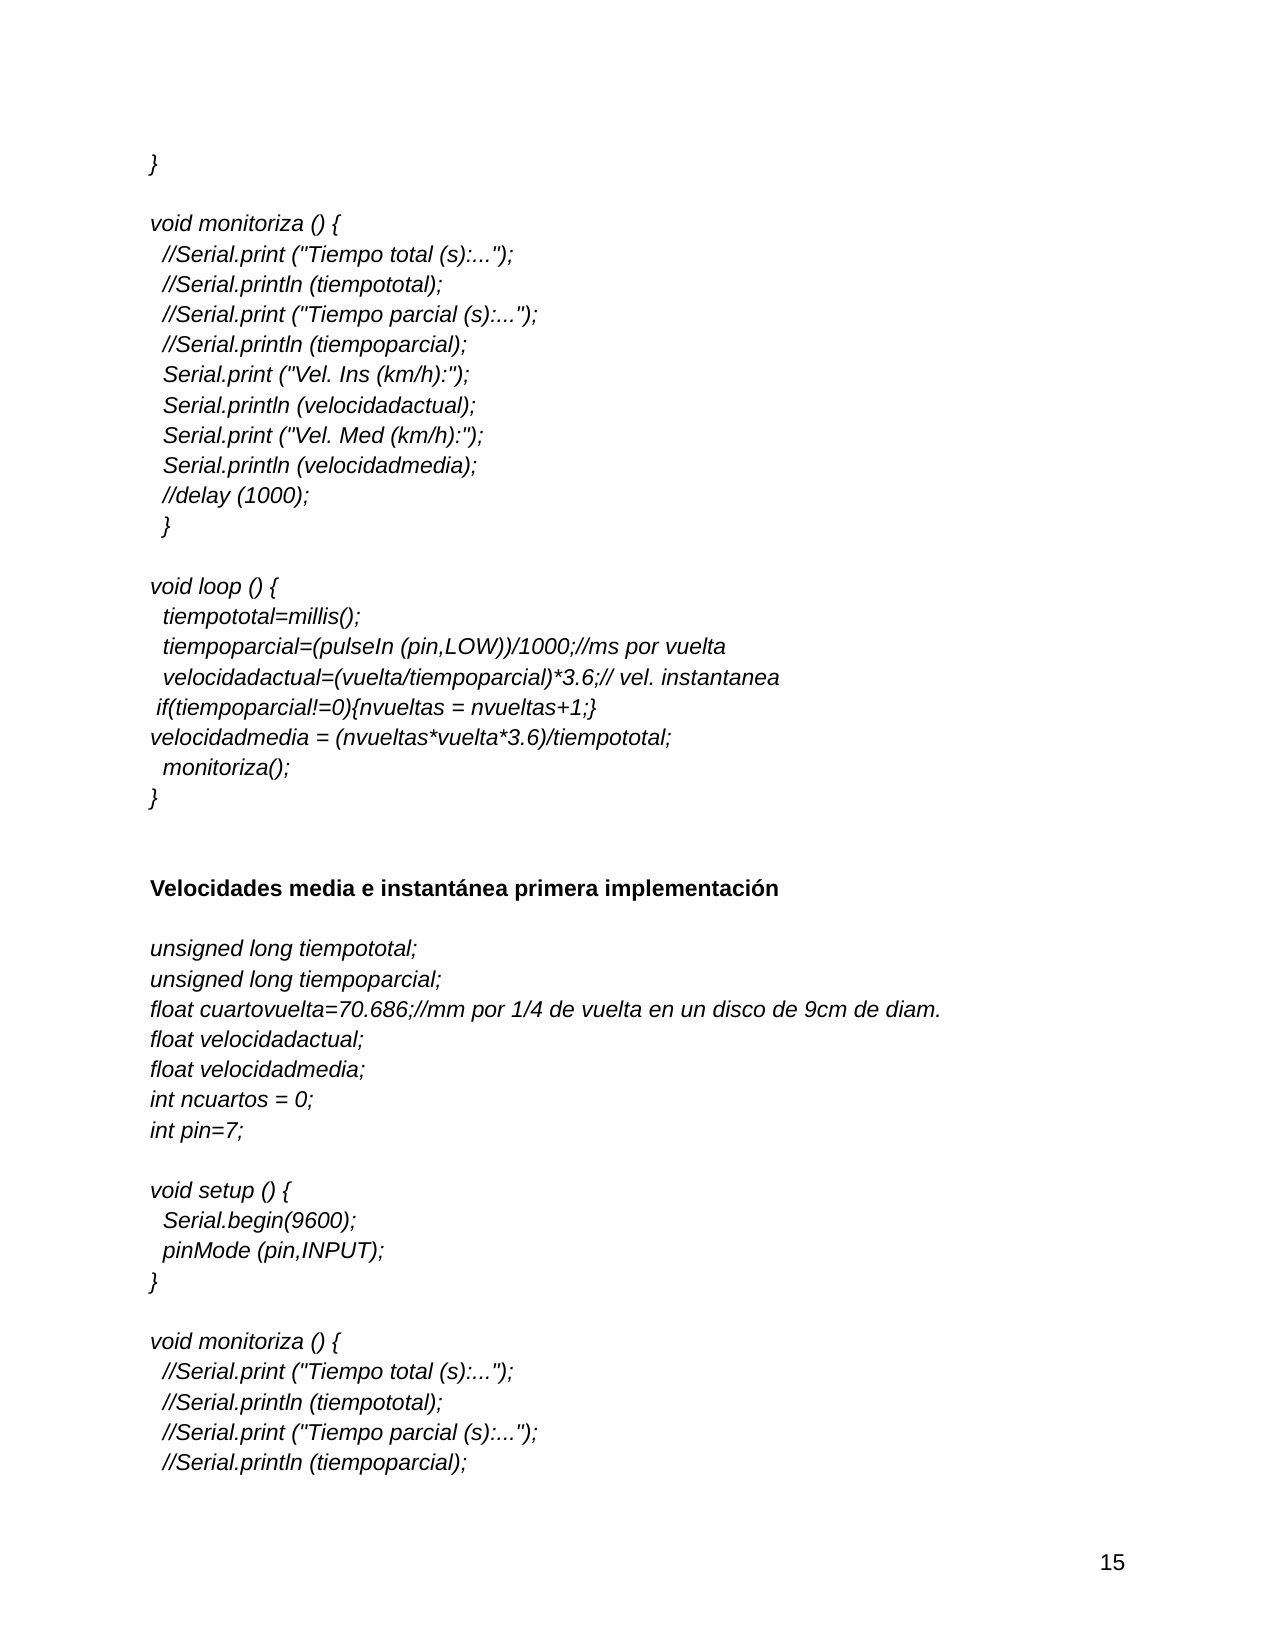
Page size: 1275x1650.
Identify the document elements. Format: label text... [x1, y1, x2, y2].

text Serial.println (velocidadactual); [150, 392, 1125, 418]
text Velocidades media e instantánea primera implementación [150, 875, 1125, 901]
text velocidadmedia = (nvueltas*vuelta*3.6)/tiempototal; [150, 724, 1125, 750]
text //Serial.print ("Tiempo total (s):..."); [150, 1358, 1125, 1385]
text //Serial.println (tiempototal); [150, 271, 1125, 297]
text //Serial.println (tiempoparcial); [150, 1449, 1125, 1475]
text tiempototal=millis(); [150, 603, 1125, 629]
text tiempoparcial=(pulseIn (pin,LOW))/1000;//ms por vuelta [150, 633, 1125, 660]
text //Serial.println (tiempototal); [150, 1388, 1125, 1415]
text void loop () { [150, 573, 1125, 599]
text Serial.println (velocidadmedia); [150, 452, 1125, 478]
text velocidadactual=(vuelta/tiempoparcial)*3.6;// vel. instantanea [150, 663, 1125, 690]
text unsigned long tiempototal; [150, 935, 1125, 962]
text float velocidadmedia; [150, 1056, 1125, 1083]
text int ncuartos = 0; [150, 1086, 1125, 1113]
text monitoriza(); [150, 754, 1125, 781]
text //delay (1000); [150, 482, 1125, 509]
text float cuartovuelta=70.686;//mm por 1/4 de vuelta en un disco de 9cm de diam. [150, 996, 1125, 1022]
text void monitoriza () { [150, 1328, 1125, 1354]
text int pin=7; [150, 1117, 1125, 1143]
text } [150, 1268, 1125, 1294]
text Serial.print ("Vel. Ins (km/h):"); [150, 361, 1125, 388]
text //Serial.print ("Tiempo total (s):..."); [150, 241, 1125, 267]
text void monitoriza () { [150, 210, 1125, 237]
text } [150, 512, 1125, 539]
text Serial.begin(9600); [150, 1207, 1125, 1234]
text pinMode (pin,INPUT); [150, 1237, 1125, 1264]
text void setup () { [150, 1177, 1125, 1203]
text //Serial.println (tiempoparcial); [150, 331, 1125, 358]
text } [150, 150, 1125, 176]
text //Serial.print ("Tiempo parcial (s):..."); [150, 301, 1125, 327]
text } [150, 784, 1125, 811]
text float velocidadactual; [150, 1026, 1125, 1052]
text Serial.print ("Vel. Med (km/h):"); [150, 422, 1125, 448]
text if(tiempoparcial!=0){nvueltas = nvueltas+1;} [150, 694, 1125, 720]
text unsigned long tiempoparcial; [150, 966, 1125, 992]
text //Serial.print ("Tiempo parcial (s):..."); [150, 1419, 1125, 1445]
